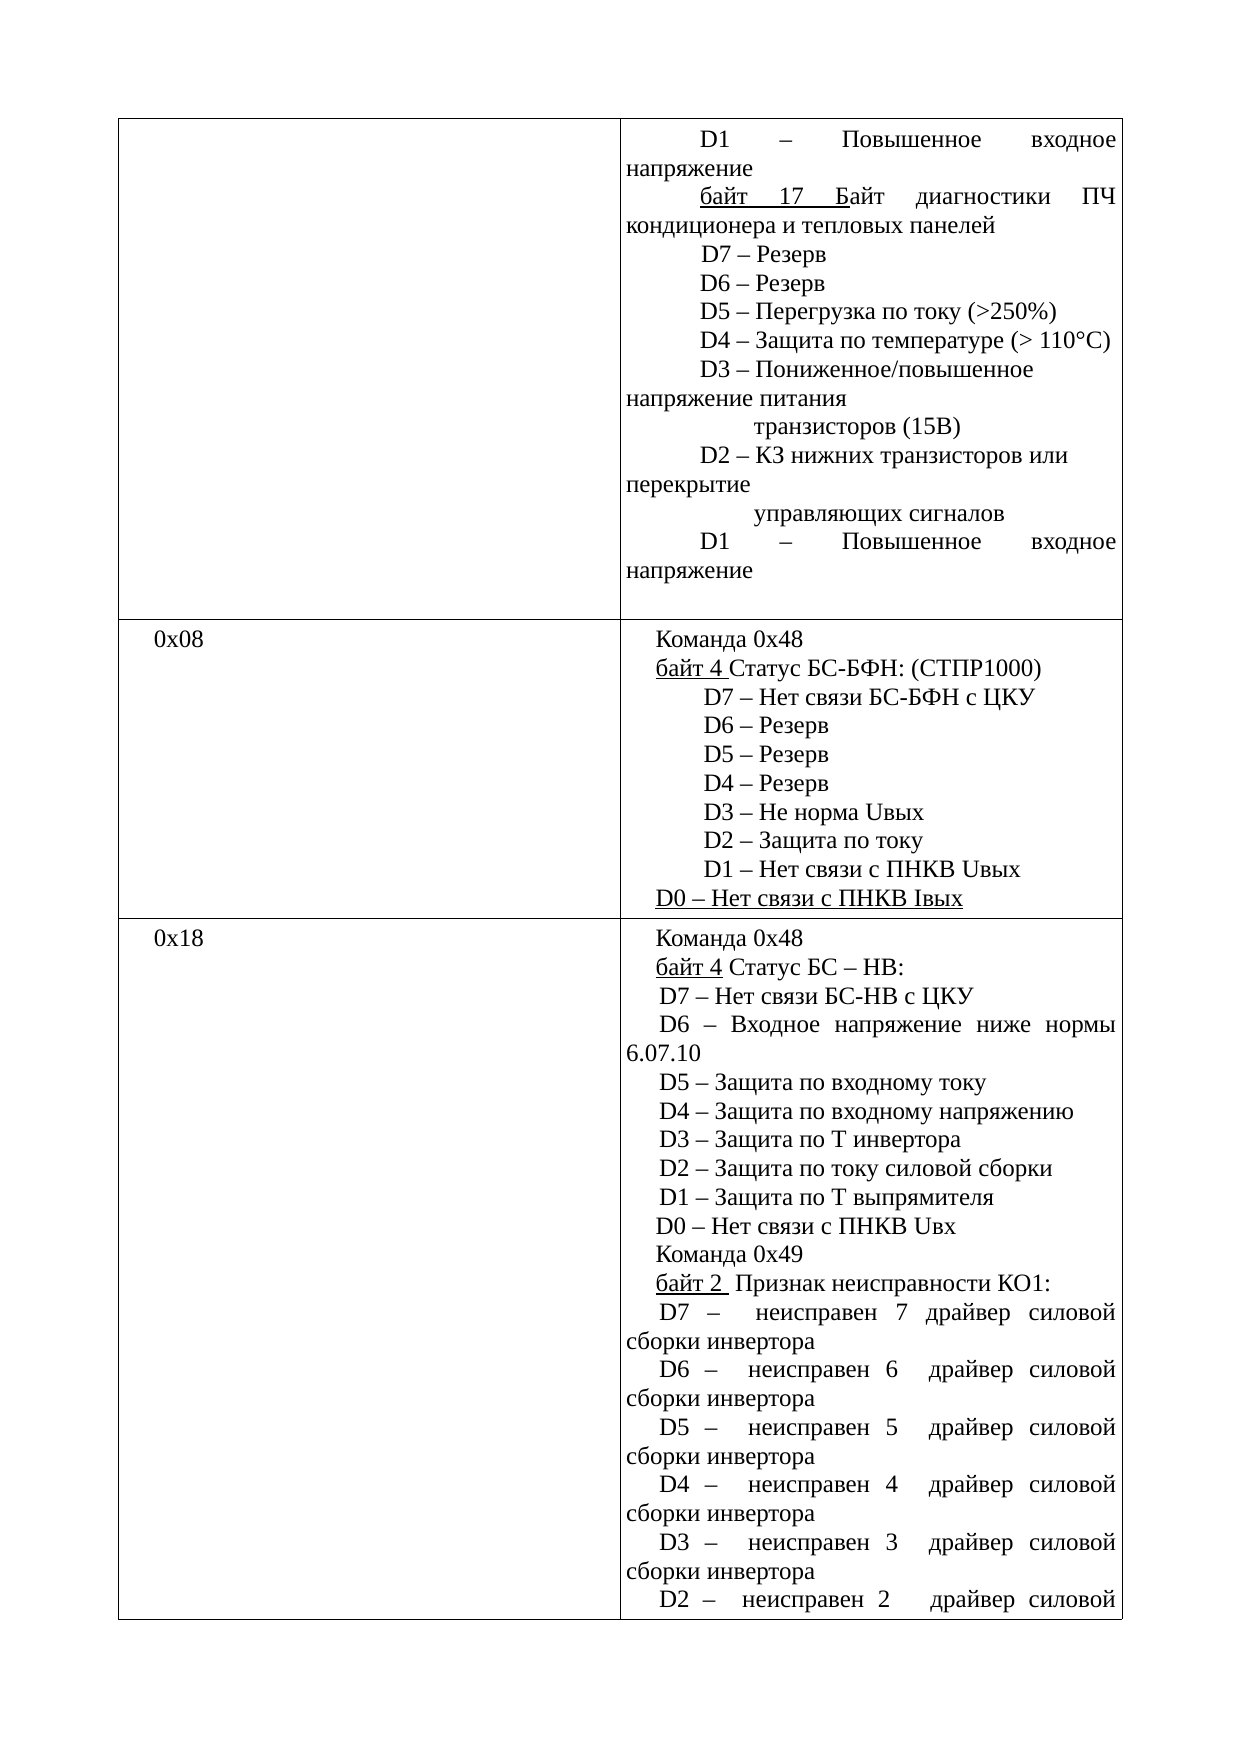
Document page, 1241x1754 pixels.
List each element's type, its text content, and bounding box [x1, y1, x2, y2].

table_cell D1 – Повышенное входное напряжение байт 17 Байт диагностики ПЧ кондиционера и тепловых панелей D7 – Резерв D6 – Резерв D5 – Перегрузка по току (>250%) D4 – Защита по температуре (> 110°C) D3 – Пониженное/повышенное напряжение питания транзисторов (15В) D2 – КЗ нижних транзисторов или перекрытие управляющих сигналов D1 – Повышенное входное напряжение [621, 119, 1122, 618]
table_cell 0x08 [119, 620, 620, 917]
table_cell 0x18 [119, 919, 620, 1619]
table_cell Команда 0x48 байт 4 Статус БС-БФН: (СТПР1000) D7 – Нет связи БС-БФН с ЦКУ D6 – Резерв D5 – Резерв D4 – Резерв D3 – Не норма Uвых D2 – Защита по току D1 – Нет связи с ПНКВ Uвых D0 – Нет связи с ПНКВ Iвых [621, 620, 1122, 917]
table_cell [119, 119, 620, 618]
table_cell Команда 0x48 байт 4 Статус БС – НВ: D7 – Нет связи БС-НВ с ЦКУ D6 – Входное напряжение ниже нормы 6.07.10 D5 – Защита по входному току D4 – Защита по входному напряжению D3 – Защита по Т инвертора D2 – Защита по току силовой сборки D1 – Защита по Т выпрямителя D0 – Нет связи с ПНКВ Uвх Команда 0x49 байт 2 Признак неисправности КО1: D7 – неисправен 7 драйвер силовой сборки инвертора D6 – неисправен 6 драйвер силовой сборки инвертора D5 – неисправен 5 драйвер силовой сборки инвертора D4 – неисправен 4 драйвер силовой сборки инвертора D3 – неисправен 3 драйвер силовой сборки инвертора D2 – неисправен 2 драйвер силовой [621, 919, 1122, 1619]
